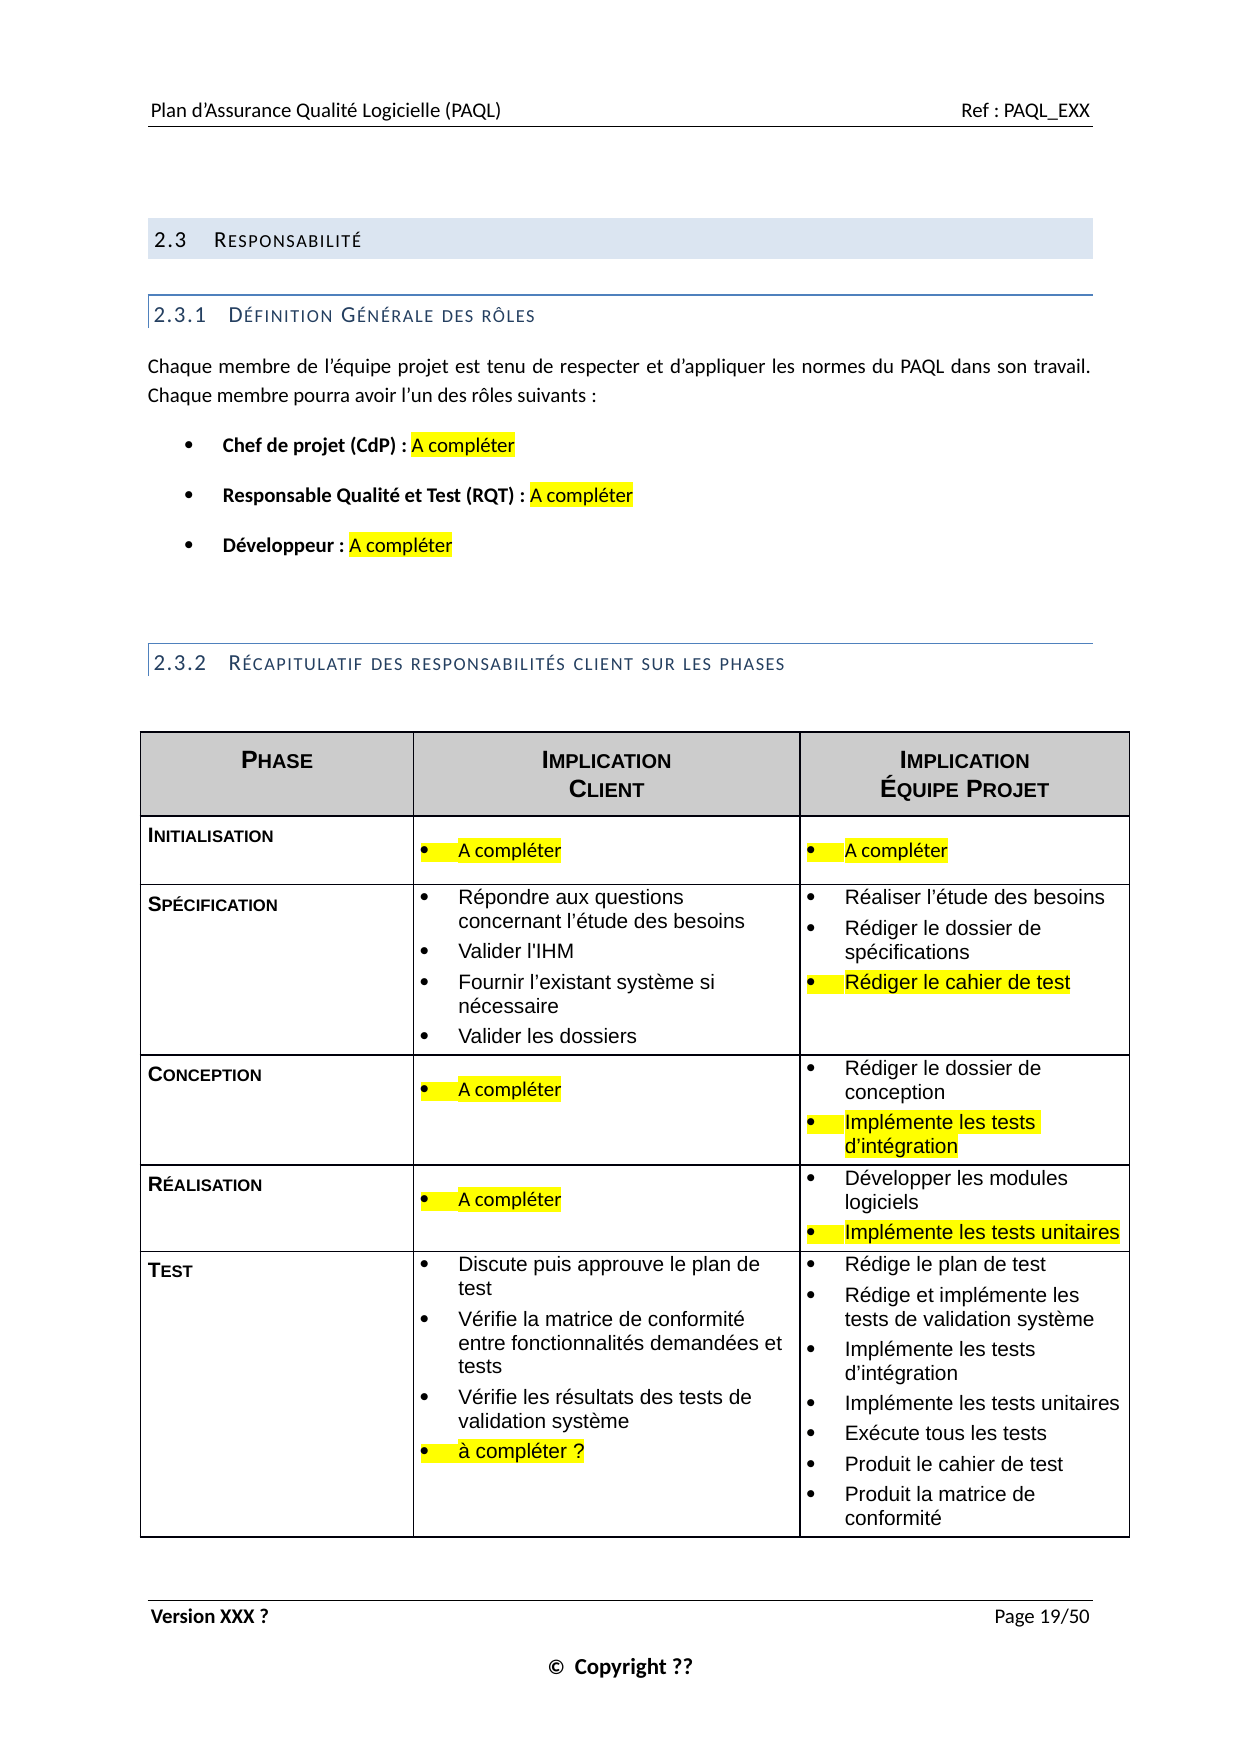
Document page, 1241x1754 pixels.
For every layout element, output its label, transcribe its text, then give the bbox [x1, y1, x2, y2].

table_header Implication Équipe Projet [801, 733, 1129, 815]
table_cell A compléter [801, 817, 1129, 883]
table_cell Rédiger le dossier de conception Implémente les tests d’intégration [801, 1056, 1129, 1164]
table_cell A compléter [414, 1166, 799, 1251]
table_cell Développer les modules logiciels Implémente les tests unitaires [801, 1166, 1129, 1251]
table_header Implication Client [414, 733, 799, 815]
table_cell Conception [141, 1056, 413, 1164]
subtitle Récapitulatif des responsabilités client sur les phases [149, 644, 1093, 676]
table_cell Répondre aux questions concernant l’étude des besoins Valider l'IHM Fournir l’existant système si nécessaire Valider les dossiers [414, 885, 799, 1054]
table_cell Spécification [141, 885, 413, 1054]
table_cell A compléter [414, 1056, 799, 1164]
table_cell Rédige le plan de test Rédige et implémente les tests de validation système Implémente les tests d’intégration Implémente les tests unitaires Exécute tous les tests Produit le cahier de test Produit la matrice de conformité [801, 1252, 1129, 1536]
list Développeur : A compléter [185, 532, 1093, 557]
table_cell A compléter [414, 817, 799, 883]
list Chef de projet (CdP) : A compléter [185, 432, 1093, 457]
text Chaque membre de l’équipe projet est tenu de respecter et d’appliquer les normes du PAQL dans son travail. Chaque membre pourra avoir l’un des rôles suivants : [148, 353, 1093, 407]
table_cell Réalisation [141, 1166, 413, 1251]
table_cell Test [141, 1252, 413, 1536]
subtitle Responsabilité [154, 225, 1086, 253]
table_cell Discute puis approuve le plan de test Vérifie la matrice de conformité entre fonctionnalités demandées et tests Vérifie les résultats des tests de validation système à compléter ? [414, 1252, 799, 1536]
list Responsable Qualité et Test (RQT) : A compléter [185, 482, 1093, 507]
subtitle Définition Générale des rôles [149, 296, 1093, 328]
table_header Phase [141, 733, 413, 815]
table_cell Réaliser l’étude des besoins Rédiger le dossier de spécifications Rédiger le cahier de test [801, 885, 1129, 1054]
table_cell Initialisation [141, 817, 413, 883]
